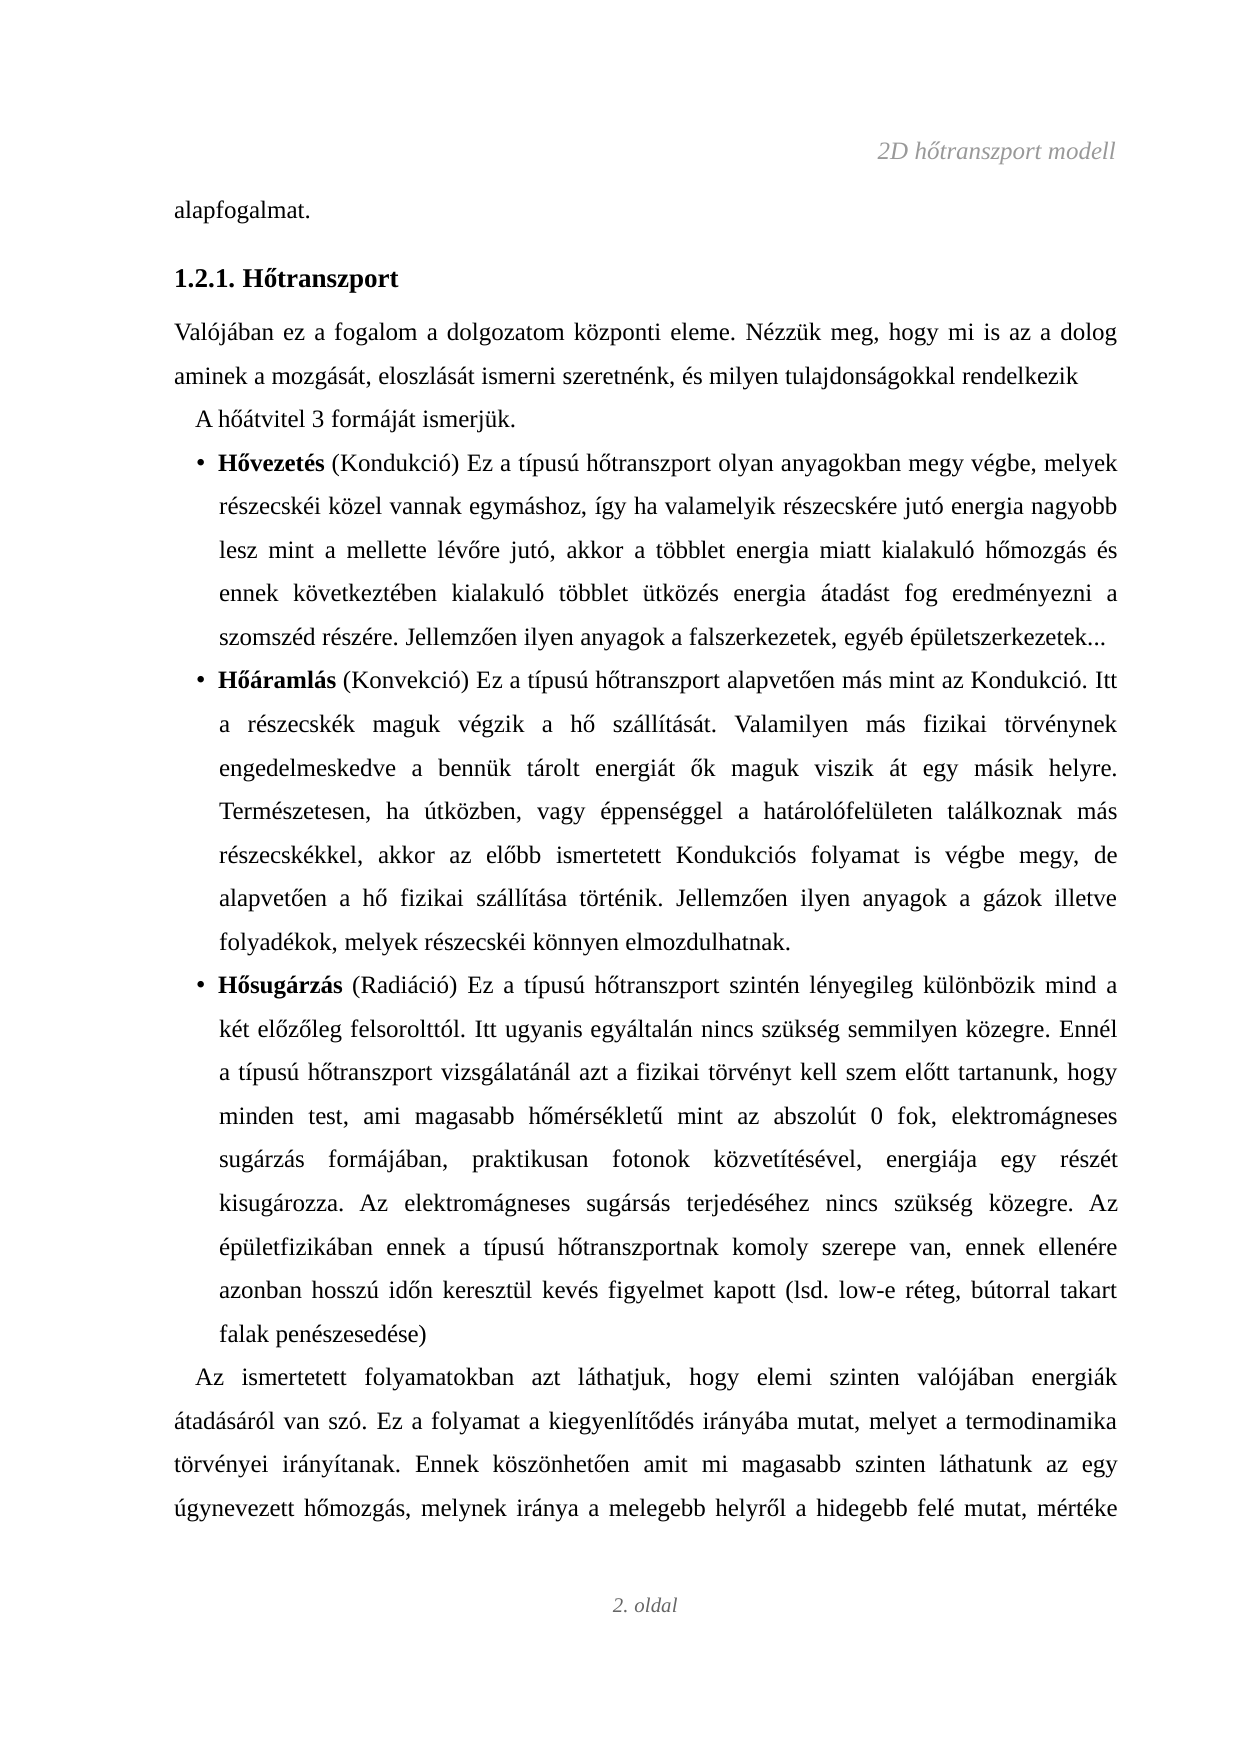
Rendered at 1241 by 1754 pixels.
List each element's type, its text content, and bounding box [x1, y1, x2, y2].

list Hősugárzás (Radiáció) Ez a típusú hőtranszport szintén lényegileg különbözik mind a két előzőleg felsorolttól. Itt ugyanis egyáltalán nincs szükség semmilyen közegre. Ennél a típusú hőtranszport vizsgálatánál azt a fizikai törvényt kell szem előtt tartanunk, hogy minden test, ami magasabb hőmérsékletű mint az abszolút 0 fok, elektromágneses sugárzás formájában, praktikusan fotonok közvetítésével, energiája egy részét kisugározza. Az elektromágneses sugársás terjedéséhez nincs szükség közegre. Az épületfizikában ennek a típusú hőtranszportnak komoly szerepe van, ennek ellenére azonban hosszú időn keresztül kevés figyelmet kapott (lsd. low-e réteg, bútorral takart falak penészesedése) [196, 970, 1118, 1347]
list Hővezetés (Kondukció) Ez a típusú hőtranszport olyan anyagokban megy végbe, melyek részecskéi közel vannak egymáshoz, így ha valamelyik részecskére jutó energia nagyobb lesz mint a mellette lévőre jutó, akkor a többlet energia miatt kialakuló hőmozgás és ennek következtében kialakuló többlet ütközés energia átadást fog eredményezni a szomszéd részére. Jellemzően ilyen anyagok a falszerkezetek, egyéb épületszerkezetek... [196, 448, 1118, 651]
text Valójában ez a fogalom a dolgozatom központi eleme. Nézzük meg, hogy mi is az a dolog aminek a mozgását, eloszlását ismerni szeretnénk, és milyen tulajdonságokkal rendelkezik [174, 317, 1118, 389]
subtitle Hőtranszport [174, 262, 1118, 293]
list Hőáramlás (Konvekció) Ez a típusú hőtranszport alapvetően más mint az Kondukció. Itt a részecskék maguk végzik a hő szállítását. Valamilyen más fizikai törvénynek engedelmeskedve a bennük tárolt energiát ők maguk viszik át egy másik helyre. Természetesen, ha útközben, vagy éppenséggel a határolófelületen találkoznak más részecskékkel, akkor az előbb ismertetett Kondukciós folyamat is végbe megy, de alapvetően a hő fizikai szállítása történik. Jellemzően ilyen anyagok a gázok illetve folyadékok, melyek részecskéi könnyen elmozdulhatnak. [196, 665, 1118, 956]
text Az ismertetett folyamatokban azt láthatjuk, hogy elemi szinten valójában energiák átadásáról van szó. Ez a folyamat a kiegyenlítődés irányába mutat, melyet a termodinamika törvényei irányítanak. Ennek köszönhetően amit mi magasabb szinten láthatunk az egy úgynevezett hőmozgás, melynek iránya a melegebb helyről a hidegebb felé mutat, mértéke [174, 1362, 1118, 1522]
text A hőátvitel 3 formáját ismerjük. [174, 404, 1118, 433]
text alapfogalmat. [174, 194, 1118, 223]
